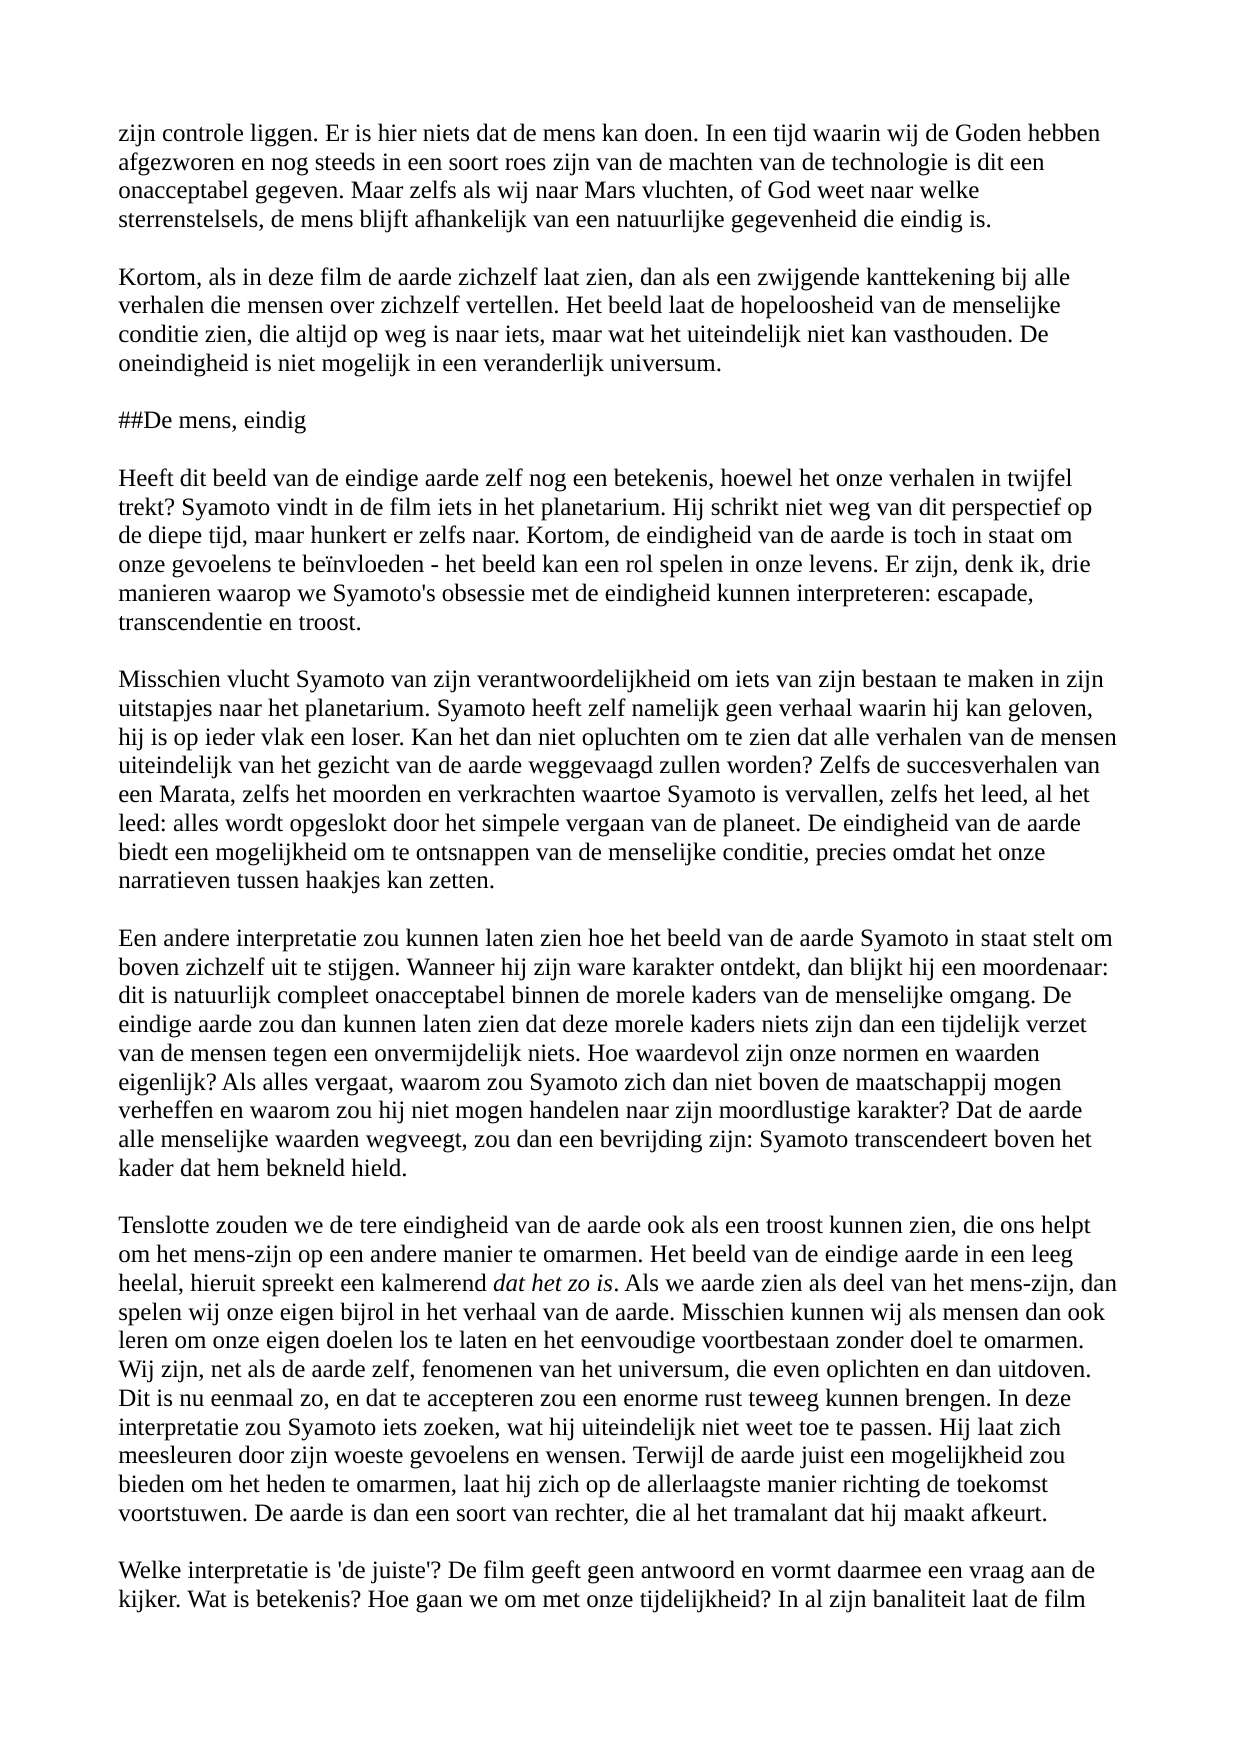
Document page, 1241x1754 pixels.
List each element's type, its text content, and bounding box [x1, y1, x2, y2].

text Misschien vlucht Syamoto van zijn verantwoordelijkheid om iets van zijn bestaan te maken in zijn uitstapjes naar het planetarium. Syamoto heeft zelf namelijk geen verhaal waarin hij kan geloven, hij is op ieder vlak een loser. Kan het dan niet opluchten om te zien dat alle verhalen van de mensen uiteindelijk van het gezicht van de aarde weggevaagd zullen worden? Zelfs de succesverhalen van een Marata, zelfs het moorden en verkrachten waartoe Syamoto is vervallen, zelfs het leed, al het leed: alles wordt opgeslokt door het simpele vergaan van de planeet. De eindigheid van de aarde biedt een mogelijkheid om te ontsnappen van de menselijke conditie, precies omdat het onze narratieven tussen haakjes kan zetten. [118, 664, 1122, 894]
text Tenslotte zouden we de tere eindigheid van de aarde ook als een troost kunnen zien, die ons helpt om het mens-zijn op een andere manier te omarmen. Het beeld van de eindige aarde in een leeg heelal, hieruit spreekt een kalmerend dat het zo is. Als we aarde zien als deel van het mens-zijn, dan spelen wij onze eigen bijrol in het verhaal van de aarde. Misschien kunnen wij als mensen dan ook leren om onze eigen doelen los te laten en het eenvoudige voortbestaan zonder doel te omarmen. Wij zijn, net als de aarde zelf, fenomenen van het universum, die even oplichten en dan uitdoven. Dit is nu eenmaal zo, en dat te accepteren zou een enorme rust teweeg kunnen brengen. In deze interpretatie zou Syamoto iets zoeken, wat hij uiteindelijk niet weet toe te passen. Hij laat zich meesleuren door zijn woeste gevoelens en wensen. Terwijl de aarde juist een mogelijkheid zou bieden om het heden te omarmen, laat hij zich op de allerlaagste manier richting de toekomst voortstuwen. De aarde is dan een soort van rechter, die al het tramalant dat hij maakt afkeurt. [118, 1211, 1122, 1527]
text Kortom, als in deze film de aarde zichzelf laat zien, dan als een zwijgende kanttekening bij alle verhalen die mensen over zichzelf vertellen. Het beeld laat de hopeloosheid van de menselijke conditie zien, die altijd op weg is naar iets, maar wat het uiteindelijk niet kan vasthouden. De oneindigheid is niet mogelijk in een veranderlijk universum. [118, 262, 1122, 377]
text Welke interpretatie is 'de juiste'? De film geeft geen antwoord en vormt daarmee een vraag aan de kijker. Wat is betekenis? Hoe gaan we om met onze tijdelijkheid? In al zijn banaliteit laat de film [118, 1556, 1122, 1613]
text Heeft dit beeld van de eindige aarde zelf nog een betekenis, hoewel het onze verhalen in twijfel trekt? Syamoto vindt in de film iets in het planetarium. Hij schrikt niet weg van dit perspectief op de diepe tijd, maar hunkert er zelfs naar. Kortom, de eindigheid van de aarde is toch in staat om onze gevoelens te beïnvloeden - het beeld kan een rol spelen in onze levens. Er zijn, denk ik, drie manieren waarop we Syamoto's obsessie met de eindigheid kunnen interpreteren: escapade, transcendentie en troost. [118, 463, 1122, 636]
text ##De mens, eindig [118, 406, 1122, 434]
text Een andere interpretatie zou kunnen laten zien hoe het beeld van de aarde Syamoto in staat stelt om boven zichzelf uit te stijgen. Wanneer hij zijn ware karakter ontdekt, dan blijkt hij een moordenaar: dit is natuurlijk compleet onacceptabel binnen de morele kaders van de menselijke omgang. De eindige aarde zou dan kunnen laten zien dat deze morele kaders niets zijn dan een tijdelijk verzet van de mensen tegen een onvermijdelijk niets. Hoe waardevol zijn onze normen en waarden eigenlijk? Als alles vergaat, waarom zou Syamoto zich dan niet boven de maatschappij mogen verheffen en waarom zou hij niet mogen handelen naar zijn moordlustige karakter? Dat de aarde alle menselijke waarden wegveegt, zou dan een bevrijding zijn: Syamoto transcendeert boven het kader dat hem bekneld hield. [118, 923, 1122, 1182]
text zijn controle liggen. Er is hier niets dat de mens kan doen. In een tijd waarin wij de Goden hebben afgezworen en nog steeds in een soort roes zijn van de machten van de technologie is dit een onacceptabel gegeven. Maar zelfs als wij naar Mars vluchten, of God weet naar welke sterrenstelsels, de mens blijft afhankelijk van een natuurlijke gegevenheid die eindig is. [118, 118, 1122, 233]
